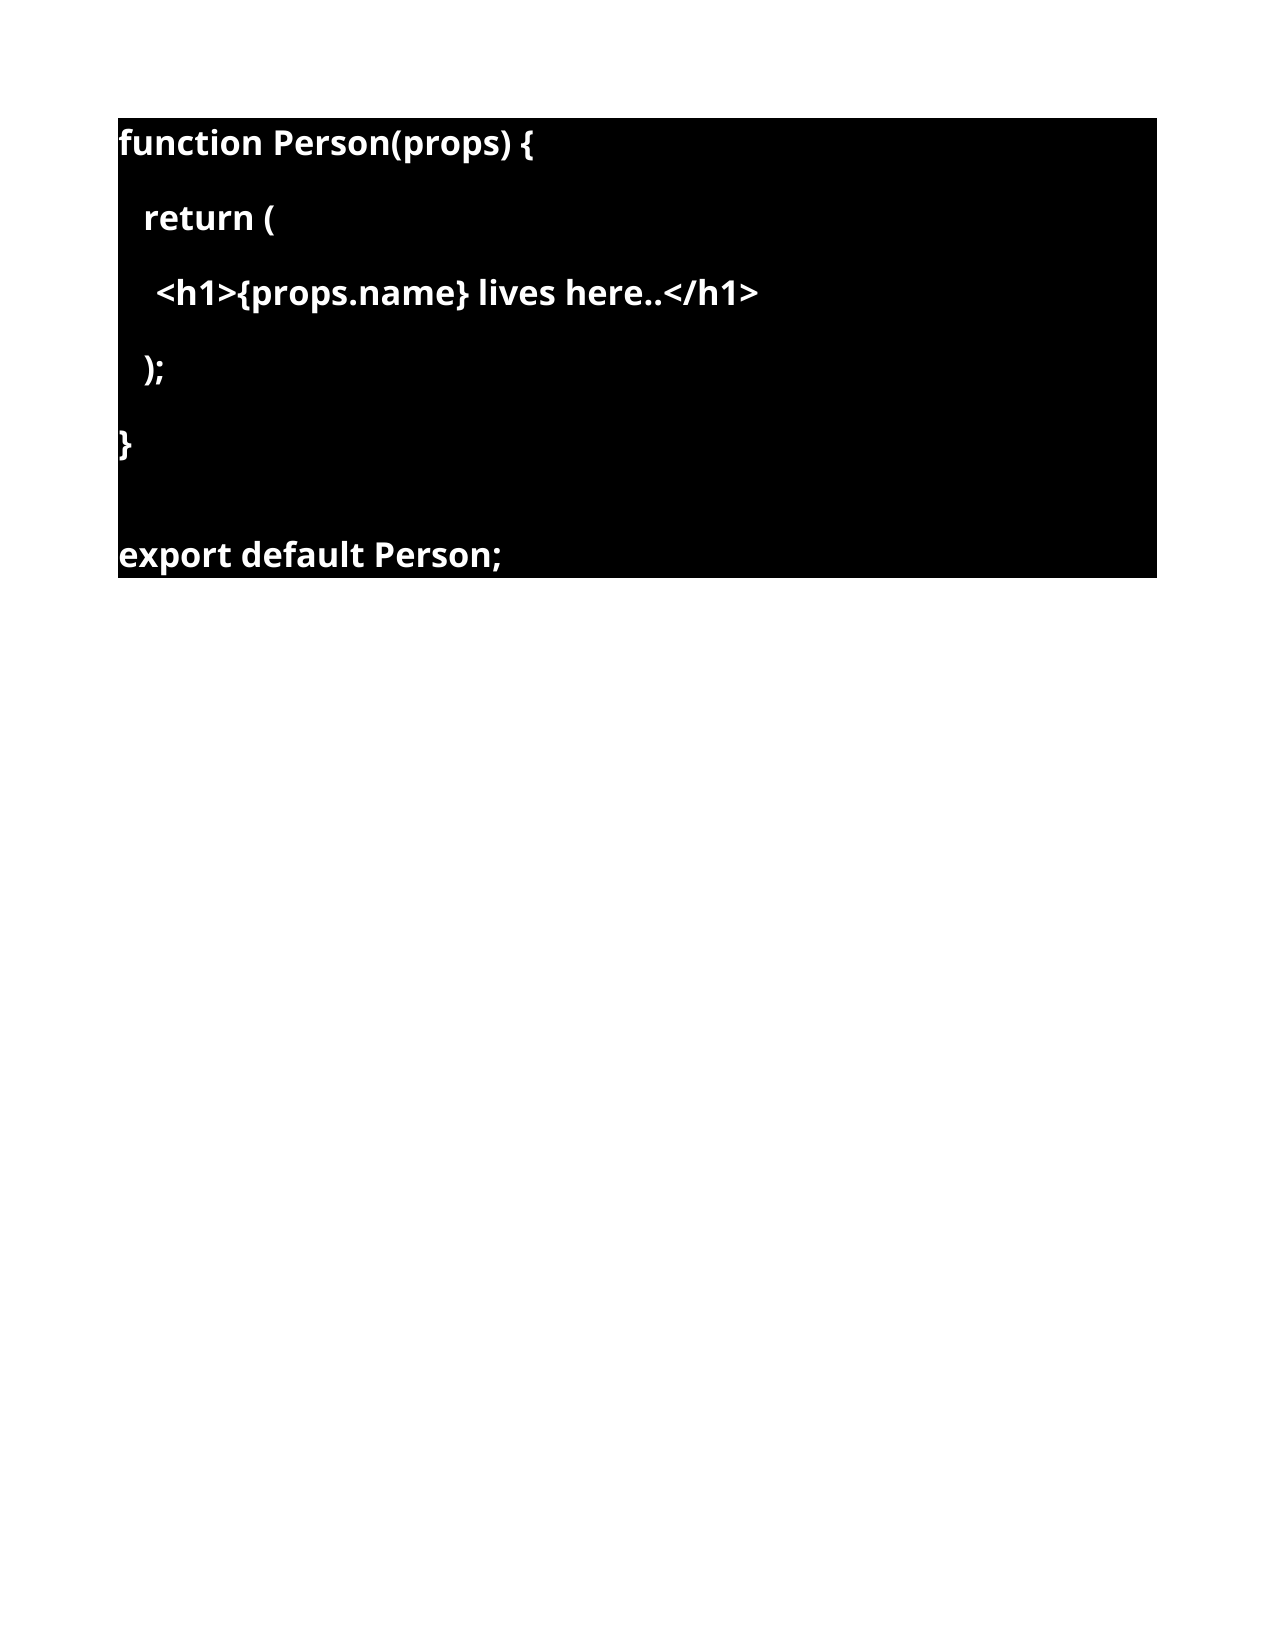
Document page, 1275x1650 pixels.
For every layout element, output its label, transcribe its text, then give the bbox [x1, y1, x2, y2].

text export default Person; [118, 531, 1157, 578]
text return ( [118, 193, 1157, 240]
text ); [118, 343, 1157, 390]
text <h1>{props.name} lives here..</h1> [118, 268, 1157, 315]
text function Person(props) { [118, 118, 1157, 165]
text } [118, 418, 1157, 465]
